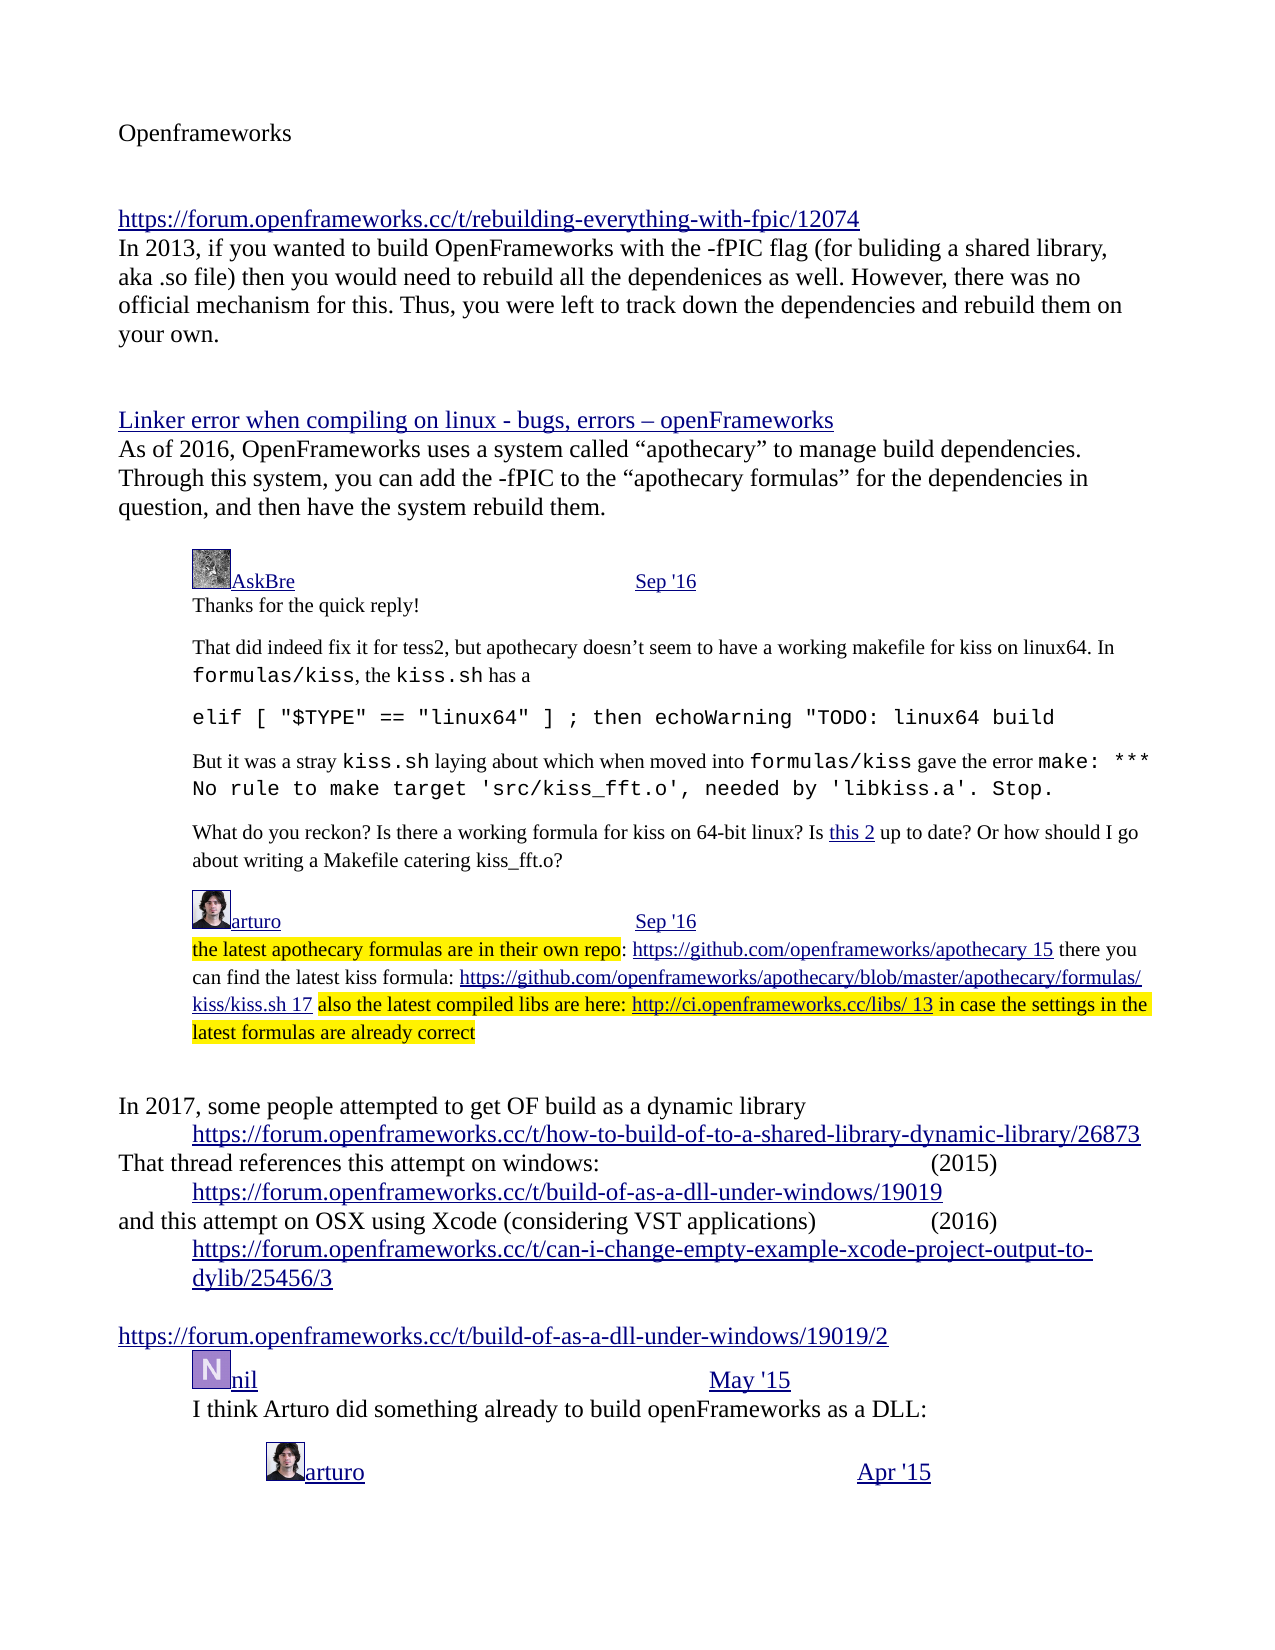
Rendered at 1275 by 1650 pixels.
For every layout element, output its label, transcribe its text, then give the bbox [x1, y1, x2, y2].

text https://forum.openframeworks.cc/t/build-of-as-a-dll-under-windows/19019/2 [118, 1321, 1157, 1349]
text That did indeed fix it for tess2, but apothecary doesn’t seem to have a working makefile for kiss on linux64. In formulas/kiss, the kiss.sh has a [192, 635, 1157, 689]
text But it was a stray kiss.sh laying about which when moved into formulas/kiss gave the error make: *** No rule to make target 'src/kiss_fft.o', needed by 'libkiss.a'. Stop. [192, 749, 1157, 802]
text the latest apothecary formulas are in their own repo: https://github.com/openframeworks/apothecary 15 there you can find the latest kiss formula: https://github.com/openframeworks/apothecary/blob/master/apothecary/formulas/kiss/kiss.sh 17 also the latest compiled libs are here: http://ci.openframeworks.cc/libs/ 13 in case the settings in the latest formulas are already correct [192, 937, 1157, 1044]
text That thread references this attempt on windows: (2015) [118, 1148, 1157, 1177]
text nil May '15 [192, 1349, 1157, 1394]
text elif [ "$TYPE" == "linux64" ] ; then echoWarning "TODO: linux64 build [192, 707, 1157, 731]
text I think Arturo did something already to build openFrameworks as a DLL: [192, 1394, 1157, 1423]
text In 2017, some people attempted to get OF build as a dynamic library [118, 1091, 1157, 1119]
picture [193, 1351, 230, 1388]
text AskBre Sep '16 [192, 549, 1157, 593]
text and this attempt on OSX using Xcode (considering VST applications) (2016) [118, 1206, 1157, 1234]
text arturo Sep '16 [192, 890, 1157, 933]
text What do you reckon? Is there a working formula for kiss on 64-bit linux? Is this 2 up to date? Or how should I go about writing a Makefile catering kiss_fft.o? [192, 820, 1157, 872]
picture [267, 1443, 304, 1480]
text Openframeworks [118, 118, 1157, 147]
text Linker error when compiling on linux - bugs, errors – openFrameworks [118, 406, 1157, 434]
picture [193, 550, 230, 588]
text In 2013, if you wanted to build OpenFrameworks with the -fPIC flag (for buliding a shared library, aka .so file) then you would need to rebuild all the dependenices as well. However, there was no official mechanism for this. Thus, you were left to track down the dependencies and rebuild them on your own. [118, 233, 1157, 348]
text https://forum.openframeworks.cc/t/how-to-build-of-to-a-shared-library-dynamic-library/26873 [118, 1119, 1157, 1148]
text https://forum.openframeworks.cc/t/rebuilding-everything-with-fpic/12074 [118, 204, 1157, 233]
text arturo Apr '15 [266, 1442, 1098, 1486]
text https://forum.openframeworks.cc/t/build-of-as-a-dll-under-windows/19019 [118, 1177, 1157, 1206]
picture [193, 891, 230, 928]
text https://forum.openframeworks.cc/t/can-i-change-empty-example-xcode-project-output-to-dylib/25456/3 [192, 1234, 1157, 1292]
text As of 2016, OpenFrameworks uses a system called “apothecary” to manage build dependencies. Through this system, you can add the -fPIC to the “apothecary formulas” for the dependencies in question, and then have the system rebuild them. [118, 434, 1157, 521]
text Thanks for the quick reply! [192, 593, 1157, 617]
